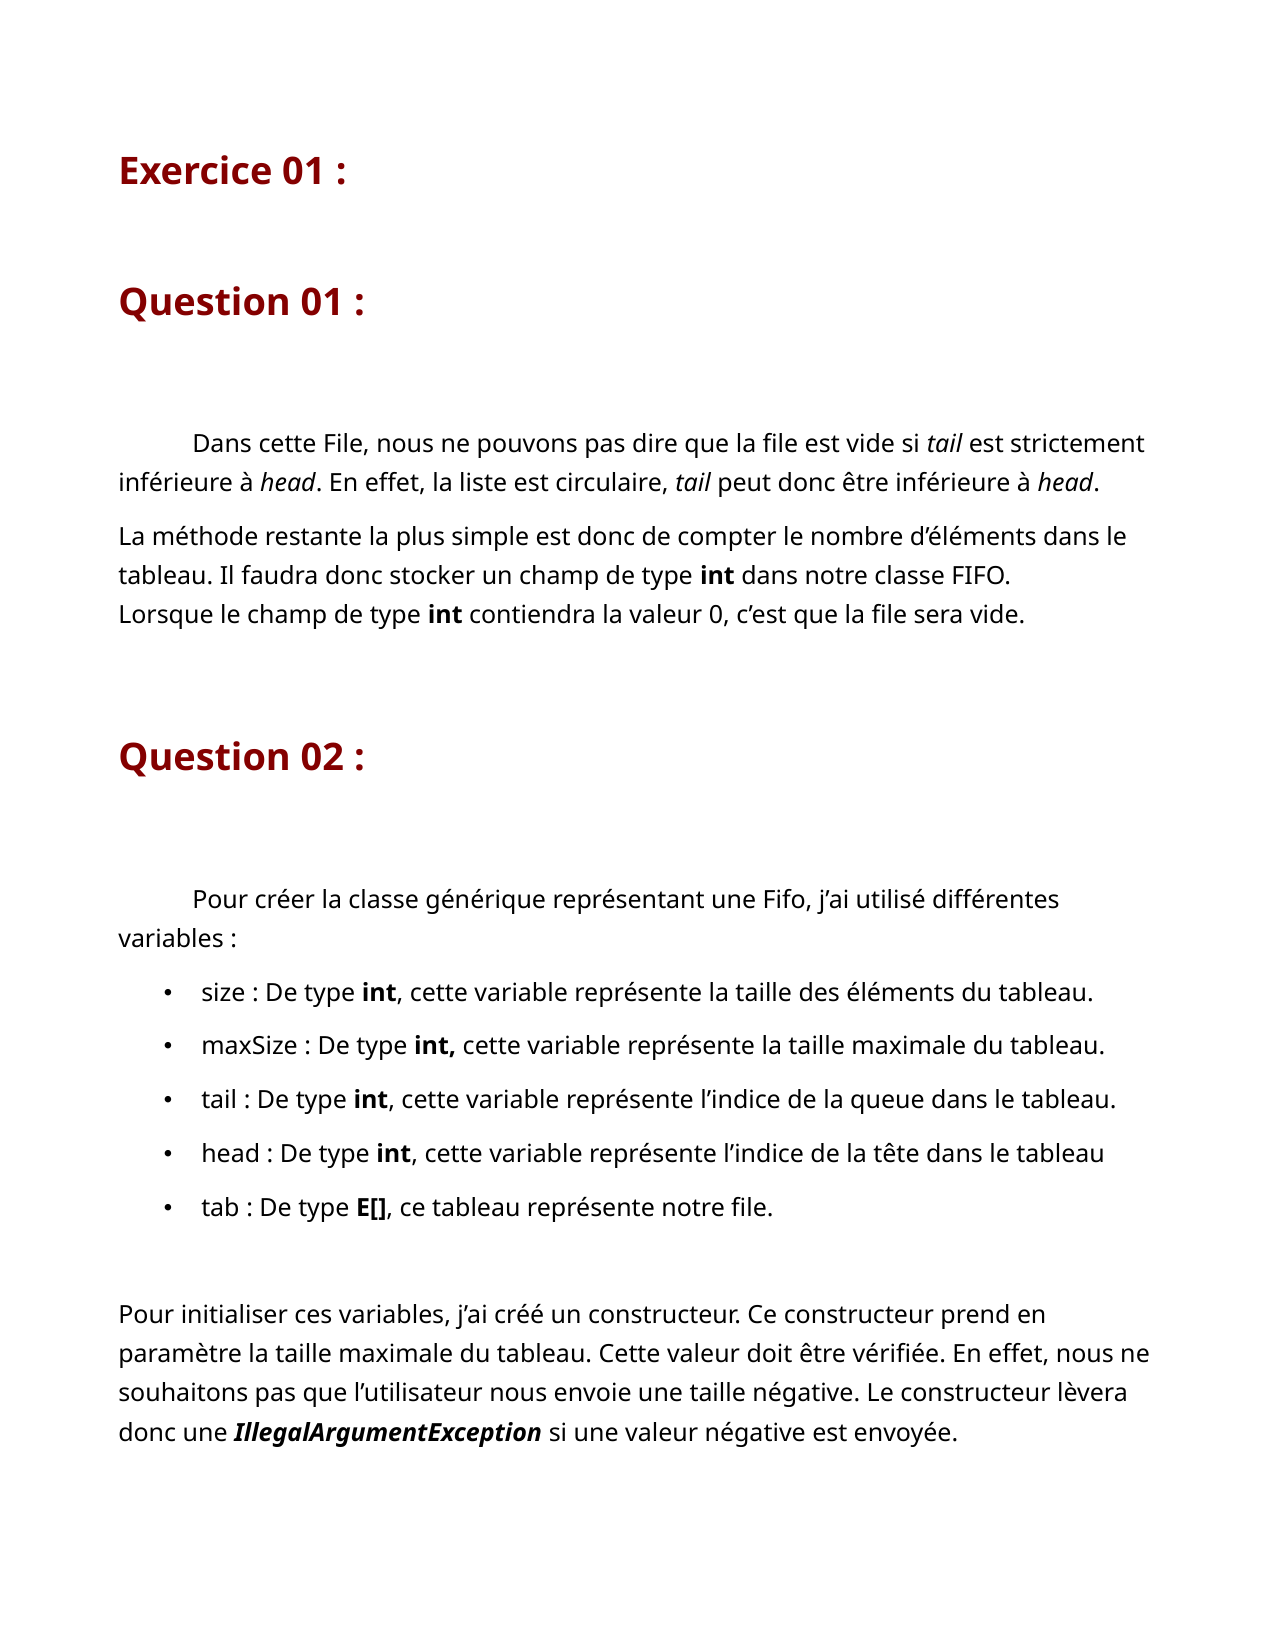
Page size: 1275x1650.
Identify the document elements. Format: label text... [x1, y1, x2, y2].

subtitle Question 02 : [118, 730, 1157, 782]
list size : De type int, cette variable représente la taille des éléments du tableau. [163, 974, 1157, 1008]
list tail : De type int, cette variable représente l’indice de la queue dans le tableau. [163, 1082, 1157, 1116]
subtitle Question 01 : [118, 274, 1157, 326]
text Dans cette File, nous ne pouvons pas dire que la file est vide si tail est strictement inférieure à head. En effet, la liste est circulaire, tail peut donc être inférieure à head. [118, 426, 1157, 499]
text La méthode restante la plus simple est donc de compter le nombre d’éléments dans le tableau. Il faudra donc stocker un champ de type int dans notre classe FIFO. Lorsque le champ de type int contiendra la valeur 0, c’est que la file sera vide. [118, 519, 1157, 631]
list maxSize : De type int, cette variable représente la taille maximale du tableau. [163, 1028, 1157, 1062]
list head : De type int, cette variable représente l’indice de la tête dans le tableau [163, 1136, 1157, 1169]
list tab : De type E[], ce tableau représente notre file. [163, 1189, 1157, 1223]
text Pour initialiser ces variables, j’ai créé un constructeur. Ce constructeur prend en paramètre la taille maximale du tableau. Cette valeur doit être vérifiée. En effet, nous ne souhaitons pas que l’utilisateur nous envoie une taille négative. Le constructeur lèvera donc une IllegalArgumentException si une valeur négative est envoyée. [118, 1297, 1157, 1448]
subtitle Exercice 01 : [118, 144, 1157, 195]
text Pour créer la classe générique représentant une Fifo, j’ai utilisé différentes variables : [118, 881, 1157, 954]
